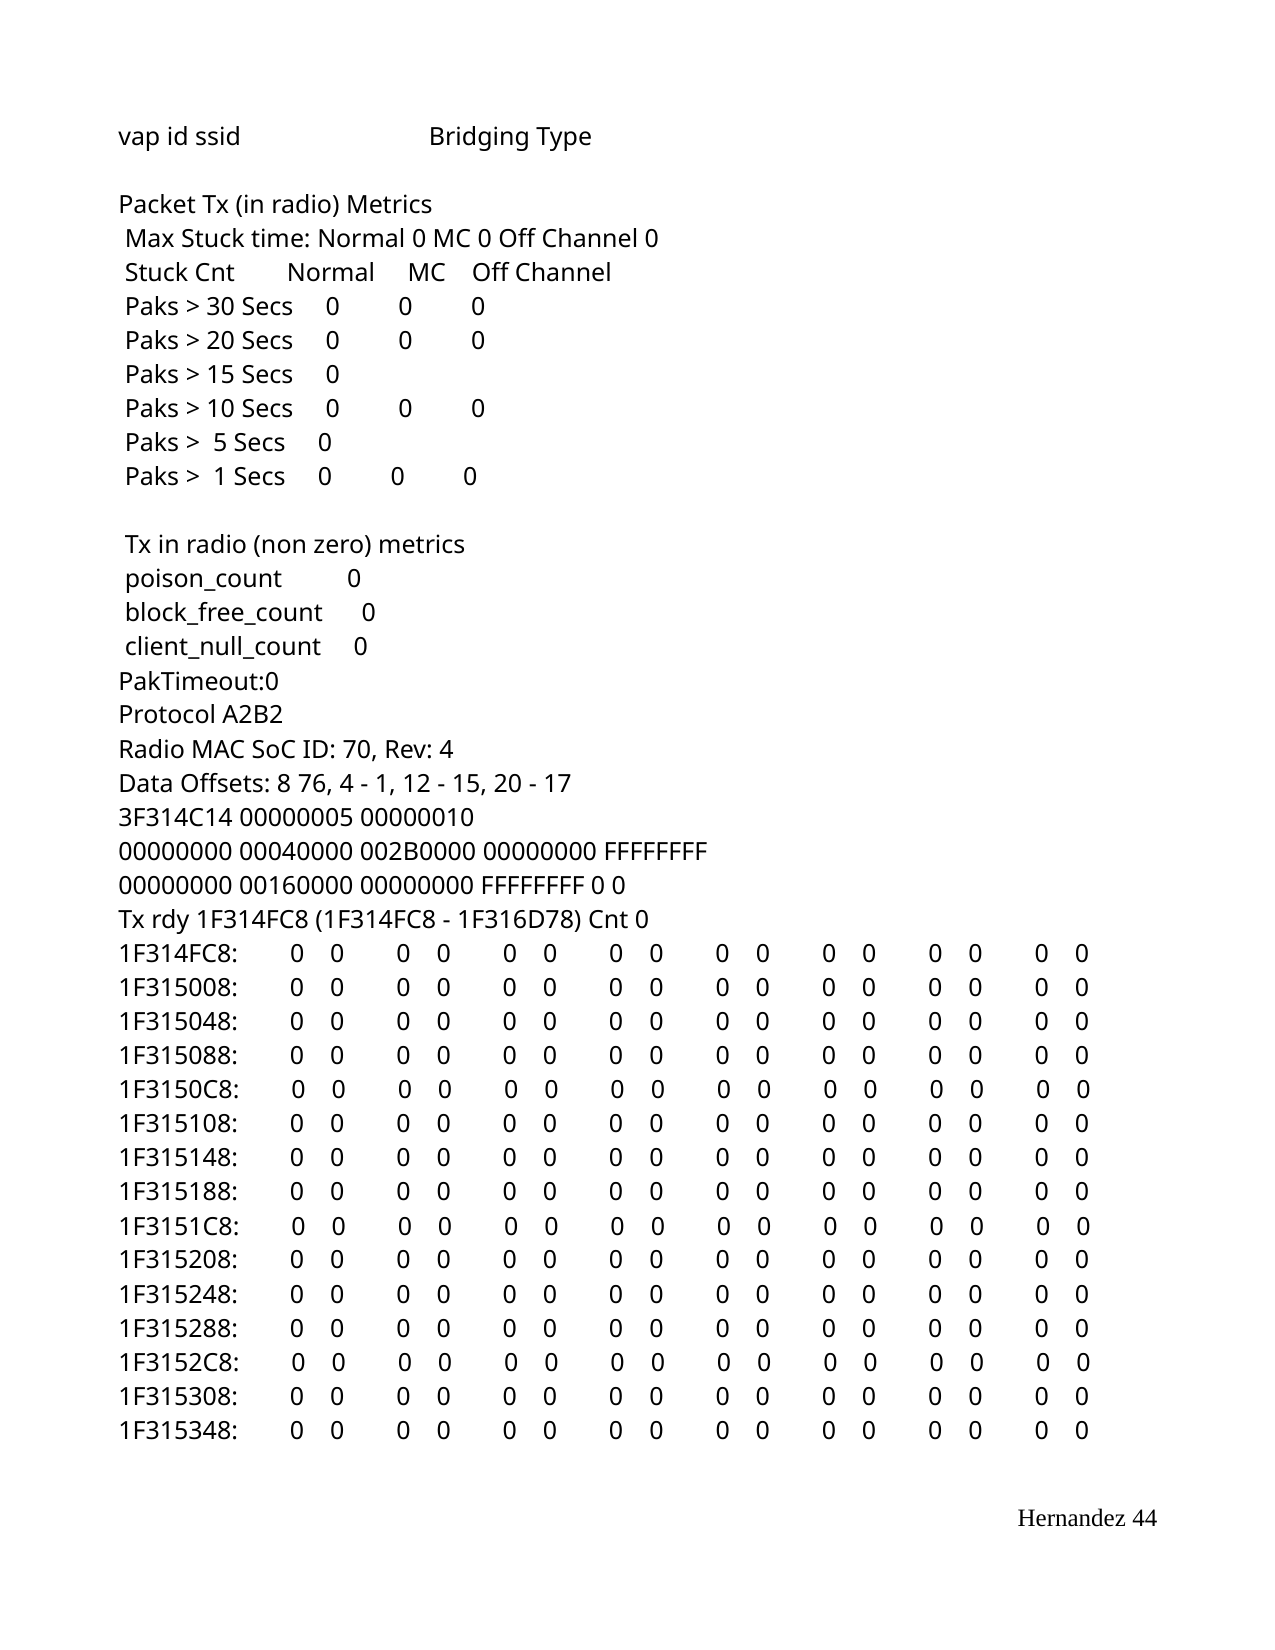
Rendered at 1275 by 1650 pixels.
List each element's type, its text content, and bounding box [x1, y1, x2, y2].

text Max Stuck time: Normal 0 MC 0 Off Channel 0 [118, 220, 1157, 254]
text 1F315208: 0 0 0 0 0 0 0 0 0 0 0 0 0 0 0 0 [118, 1242, 1157, 1276]
text Tx rdy 1F314FC8 (1F314FC8 - 1F316D78) Cnt 0 [118, 902, 1157, 936]
text poison_count 0 [118, 561, 1157, 595]
text 1F315148: 0 0 0 0 0 0 0 0 0 0 0 0 0 0 0 0 [118, 1140, 1157, 1174]
text 1F315308: 0 0 0 0 0 0 0 0 0 0 0 0 0 0 0 0 [118, 1378, 1157, 1412]
text 1F315088: 0 0 0 0 0 0 0 0 0 0 0 0 0 0 0 0 [118, 1038, 1157, 1072]
text Tx in radio (non zero) metrics [118, 527, 1157, 561]
text 1F315288: 0 0 0 0 0 0 0 0 0 0 0 0 0 0 0 0 [118, 1310, 1157, 1344]
text block_free_count 0 [118, 595, 1157, 629]
text 1F315108: 0 0 0 0 0 0 0 0 0 0 0 0 0 0 0 0 [118, 1106, 1157, 1140]
text 00000000 00040000 002B0000 00000000 FFFFFFFF [118, 833, 1157, 867]
text 1F315008: 0 0 0 0 0 0 0 0 0 0 0 0 0 0 0 0 [118, 970, 1157, 1004]
text Paks > 15 Secs 0 [118, 357, 1157, 391]
text Paks > 5 Secs 0 [118, 425, 1157, 459]
text vap id ssid Bridging Type [118, 118, 1157, 152]
text Paks > 20 Secs 0 0 0 [118, 322, 1157, 357]
text 1F3150C8: 0 0 0 0 0 0 0 0 0 0 0 0 0 0 0 0 [118, 1072, 1157, 1106]
text Radio MAC SoC ID: 70, Rev: 4 [118, 731, 1157, 765]
text 1F3152C8: 0 0 0 0 0 0 0 0 0 0 0 0 0 0 0 0 [118, 1344, 1157, 1378]
text 1F315188: 0 0 0 0 0 0 0 0 0 0 0 0 0 0 0 0 [118, 1174, 1157, 1208]
text Data Offsets: 8 76, 4 - 1, 12 - 15, 20 - 17 [118, 765, 1157, 799]
text Packet Tx (in radio) Metrics [118, 186, 1157, 220]
text 1F315048: 0 0 0 0 0 0 0 0 0 0 0 0 0 0 0 0 [118, 1004, 1157, 1038]
text Paks > 10 Secs 0 0 0 [118, 391, 1157, 425]
text client_null_count 0 [118, 629, 1157, 663]
text Paks > 30 Secs 0 0 0 [118, 288, 1157, 322]
text Stuck Cnt Normal MC Off Channel [118, 254, 1157, 288]
text PakTimeout:0 [118, 663, 1157, 697]
text 1F315248: 0 0 0 0 0 0 0 0 0 0 0 0 0 0 0 0 [118, 1276, 1157, 1310]
text 1F315348: 0 0 0 0 0 0 0 0 0 0 0 0 0 0 0 0 [118, 1412, 1157, 1447]
text 1F314FC8: 0 0 0 0 0 0 0 0 0 0 0 0 0 0 0 0 [118, 936, 1157, 970]
text Protocol A2B2 [118, 697, 1157, 731]
text 1F3151C8: 0 0 0 0 0 0 0 0 0 0 0 0 0 0 0 0 [118, 1208, 1157, 1242]
text 3F314C14 00000005 00000010 [118, 799, 1157, 833]
text Paks > 1 Secs 0 0 0 [118, 459, 1157, 493]
text 00000000 00160000 00000000 FFFFFFFF 0 0 [118, 867, 1157, 902]
